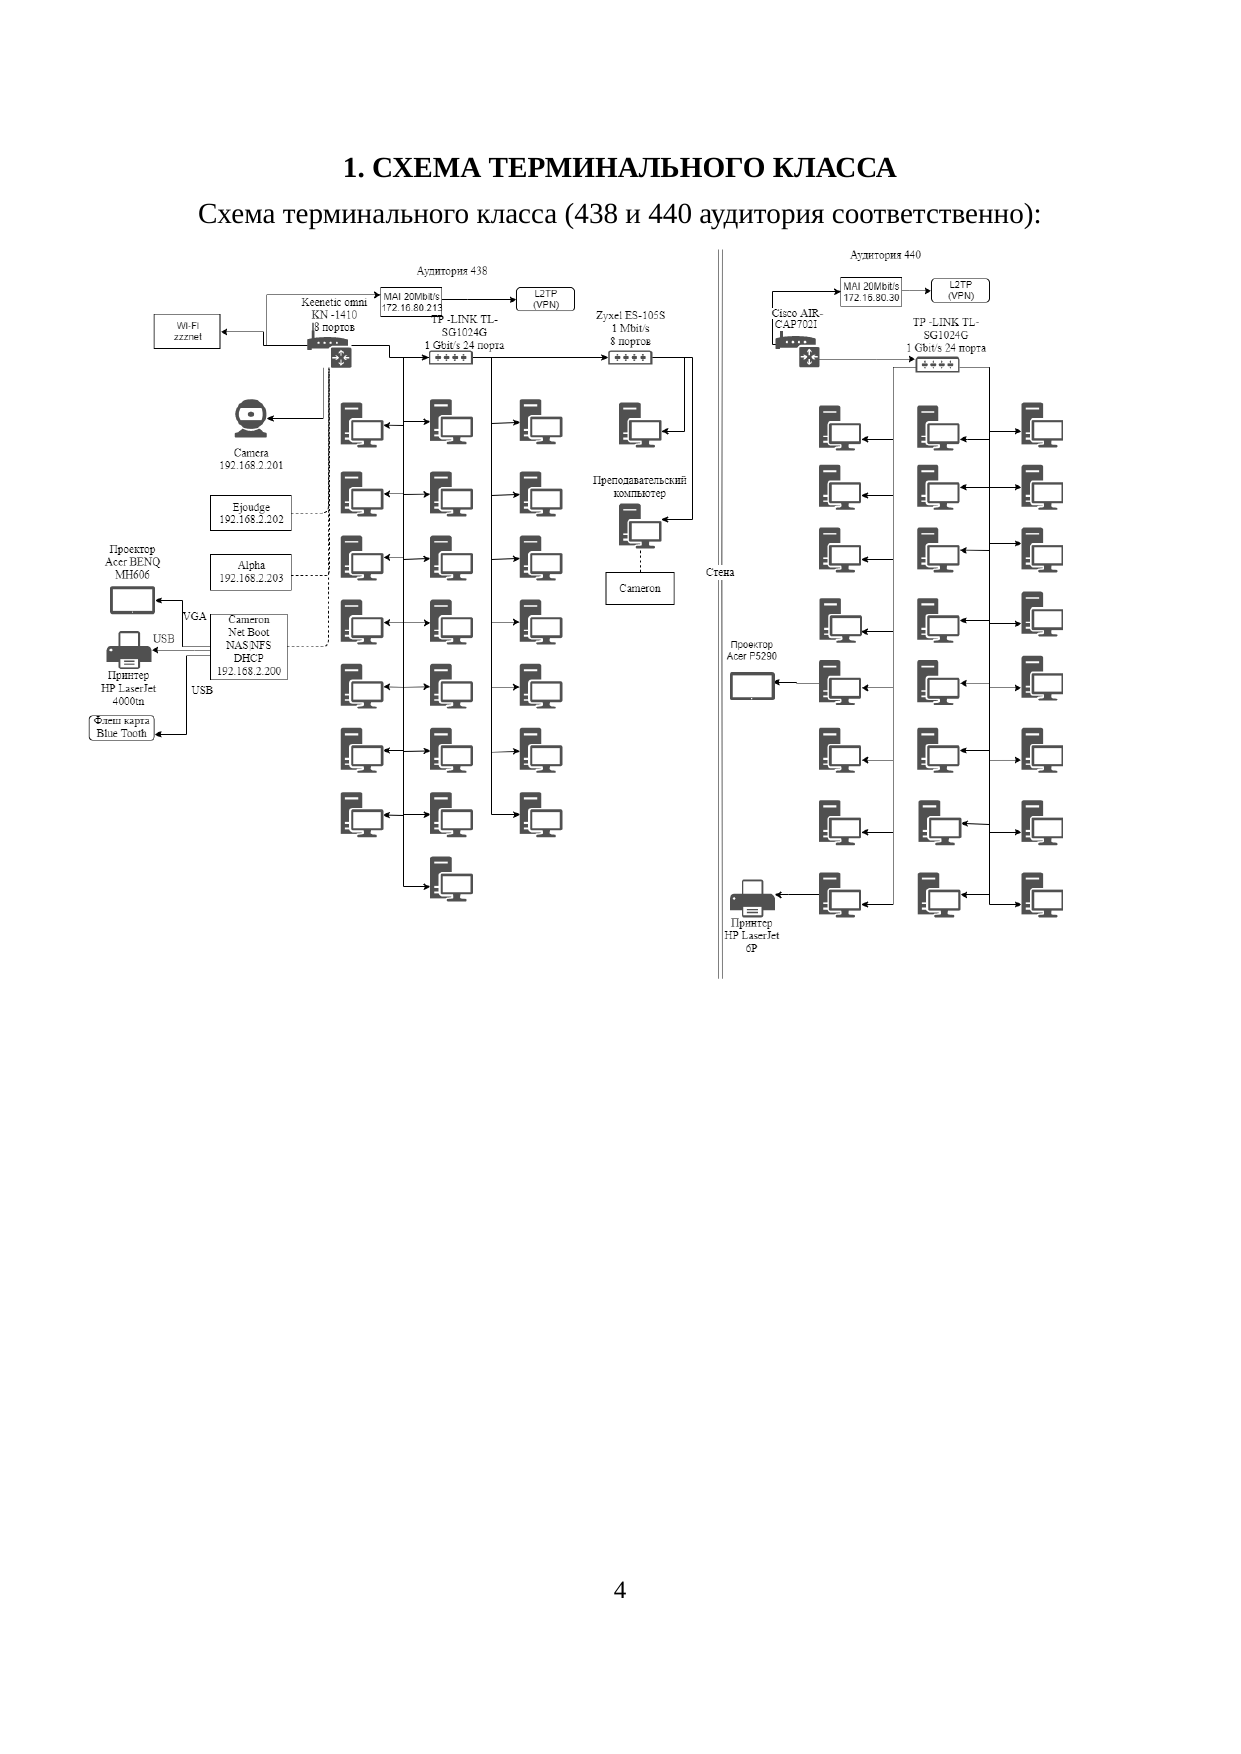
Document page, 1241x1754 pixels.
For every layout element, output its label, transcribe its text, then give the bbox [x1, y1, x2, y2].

text Схема терминального класса (438 и 440 аудитория соответственно): [88, 196, 1151, 229]
picture [88, 246, 1063, 979]
subtitle 1. схема Терминального класса [88, 150, 1151, 183]
